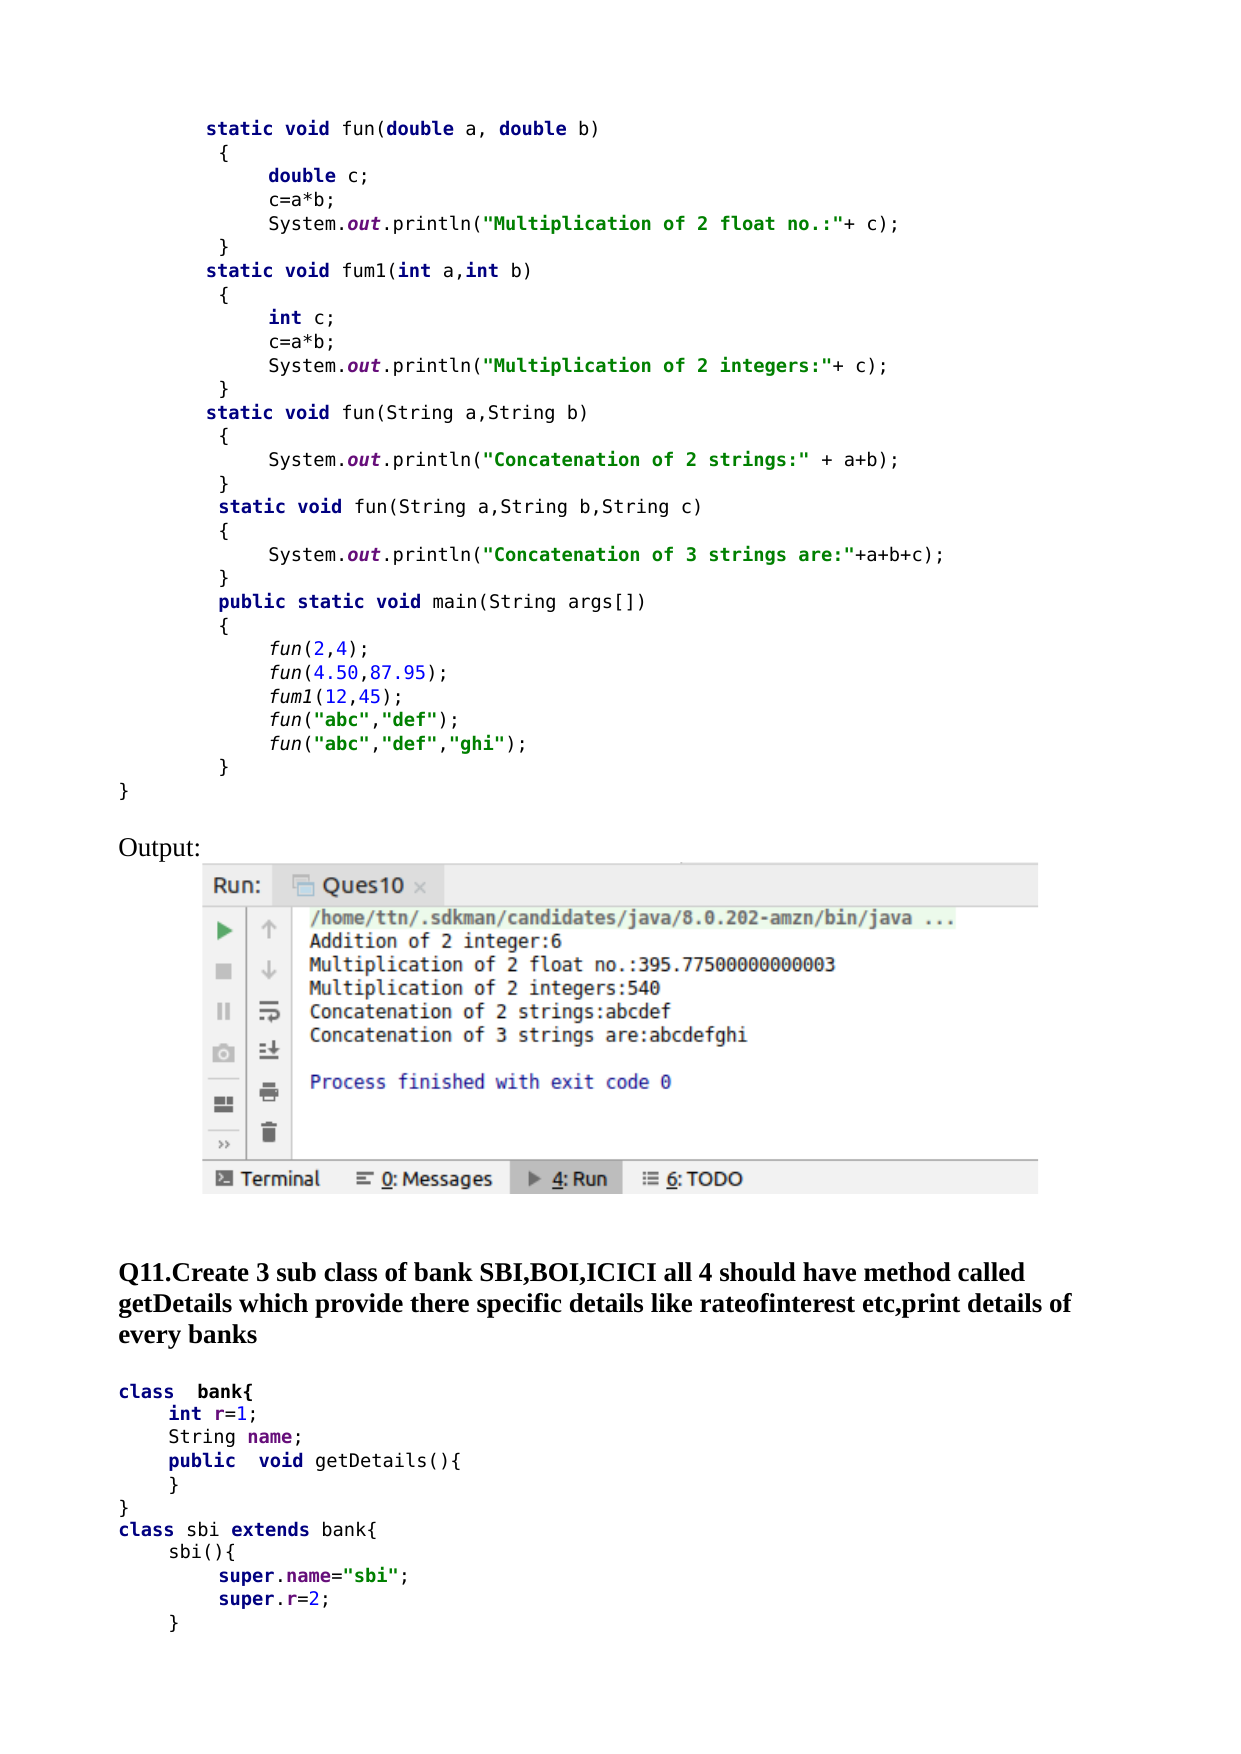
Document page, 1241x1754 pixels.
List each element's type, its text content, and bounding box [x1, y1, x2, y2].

text { [118, 426, 1122, 449]
text double c; [118, 165, 1122, 189]
text System.out.println("Concatenation of 3 strings are:"+a+b+c); [118, 544, 1122, 567]
text System.out.println("Concatenation of 2 strings:" + a+b); [118, 449, 1122, 473]
text static void fum1(int a,int b) [118, 260, 1122, 284]
text static void fun(double a, double b) [118, 118, 1122, 142]
text } [118, 1474, 1122, 1497]
text int r=1; [118, 1403, 1122, 1426]
text System.out.println("Multiplication of 2 integers:"+ c); [118, 354, 1122, 378]
text } [118, 473, 1122, 496]
text class bank{ [118, 1381, 1122, 1403]
text fum1(12,45); [118, 686, 1122, 709]
text System.out.println("Multiplication of 2 float no.:"+ c); [118, 213, 1122, 236]
text } [118, 567, 1122, 591]
text { [118, 284, 1122, 307]
text sbi(){ [118, 1541, 1122, 1565]
text fun("abc","def"); [118, 709, 1122, 733]
text fun(4.50,87.95); [118, 662, 1122, 686]
text fun(2,4); [118, 638, 1122, 662]
text { [118, 615, 1122, 638]
text Output: [118, 832, 1122, 863]
text class sbi extends bank{ [118, 1519, 1122, 1541]
text } [118, 1612, 1122, 1636]
text static void fun(String a,String b,String c) [118, 496, 1122, 520]
text Q11.Create 3 sub class of bank SBI,BOI,ICICI all 4 should have method called getDetails which provide there specific details like rateofinterest etc,print details of every banks [118, 1225, 1122, 1350]
text } [118, 780, 1122, 802]
text fun("abc","def","ghi"); [118, 733, 1122, 757]
text public void getDetails(){ [118, 1450, 1122, 1474]
text static void fun(String a,String b) [118, 402, 1122, 426]
text int c; [118, 307, 1122, 331]
text } [118, 757, 1122, 780]
picture [202, 862, 1039, 1194]
text public static void main(String args[]) [118, 591, 1122, 615]
text super.name="sbi"; [118, 1565, 1122, 1588]
text c=a*b; [118, 189, 1122, 213]
text String name; [118, 1426, 1122, 1450]
text { [118, 520, 1122, 544]
text super.r=2; [118, 1588, 1122, 1612]
text { [118, 142, 1122, 165]
text c=a*b; [118, 331, 1122, 354]
text } [118, 236, 1122, 260]
text } [118, 378, 1122, 402]
text } [118, 1497, 1122, 1519]
